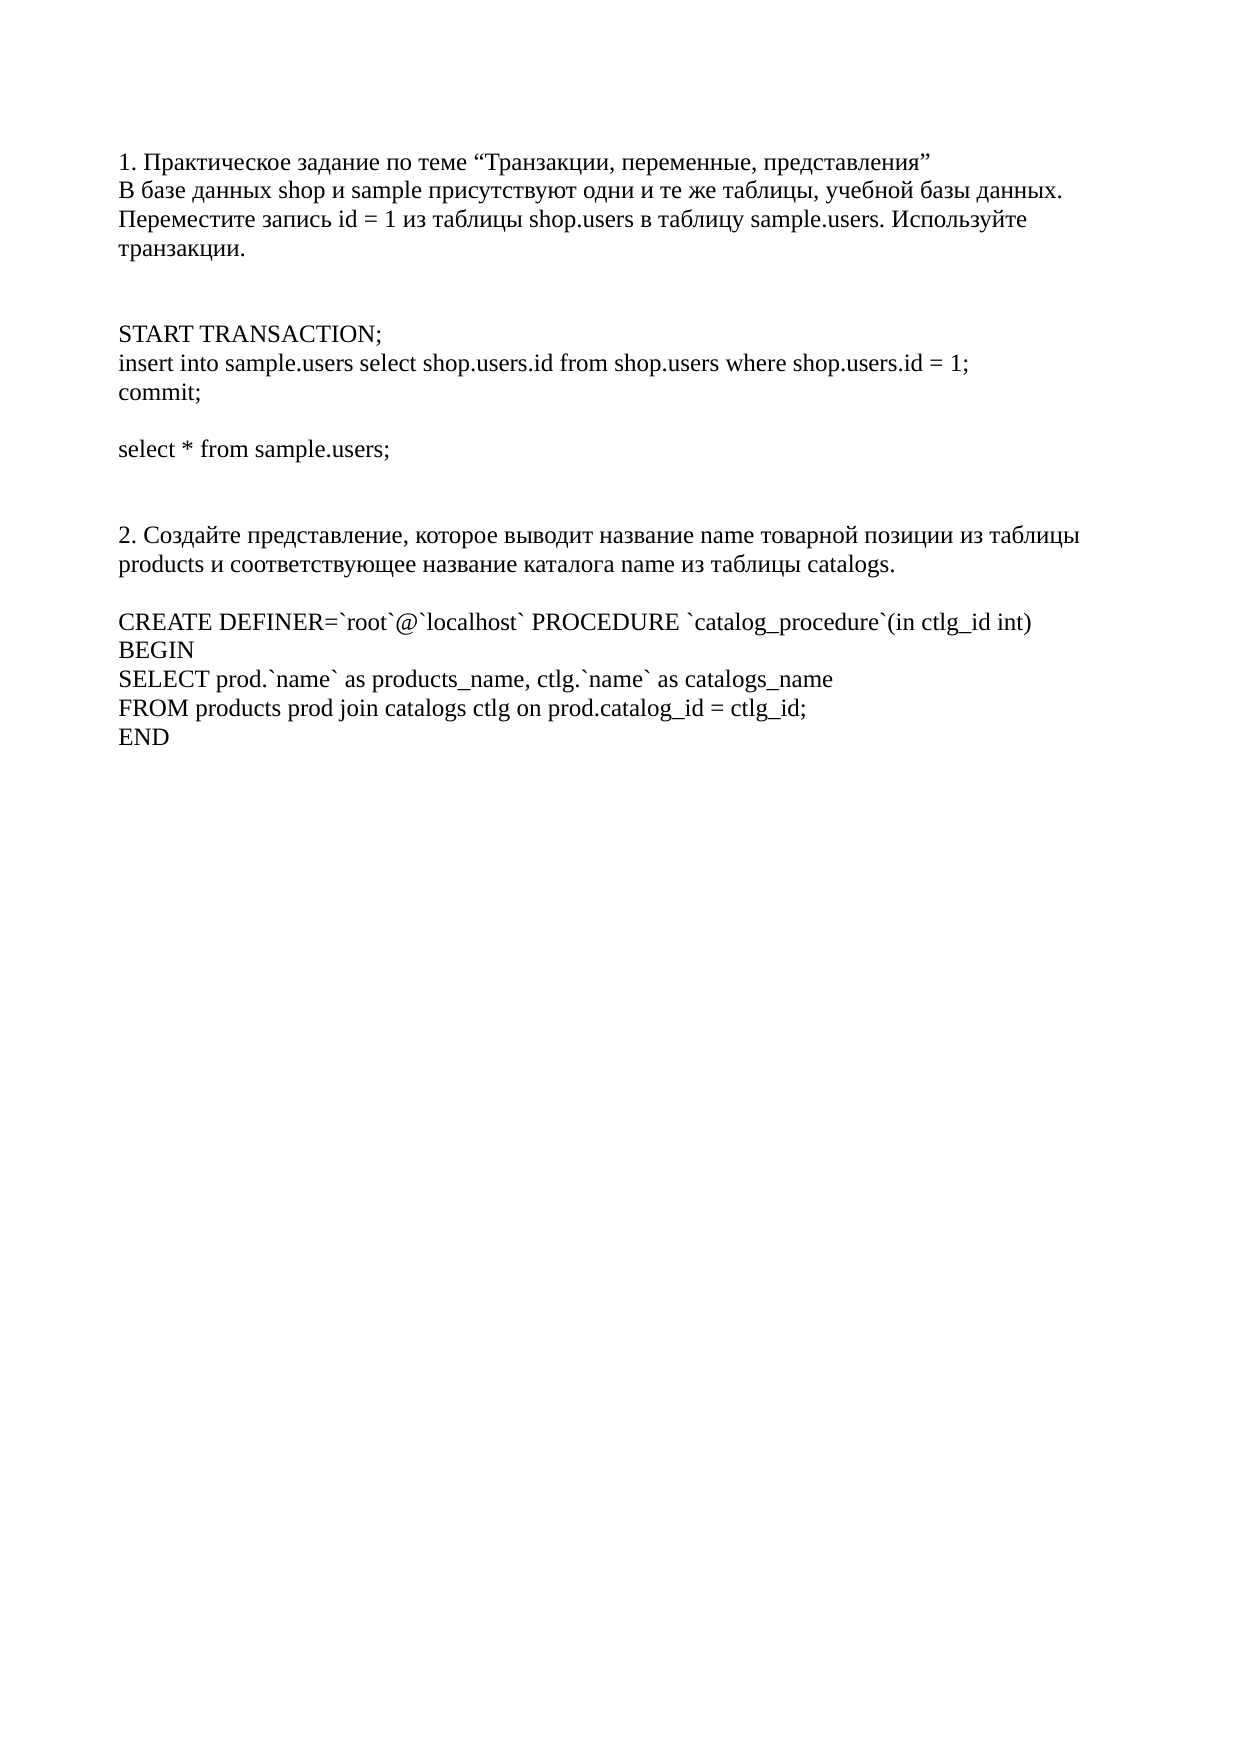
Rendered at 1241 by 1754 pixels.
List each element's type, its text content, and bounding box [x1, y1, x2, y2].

text FROM products prod join catalogs ctlg on prod.catalog_id = ctlg_id; [118, 693, 1122, 722]
text commit; [118, 377, 1122, 406]
text START TRANSACTION; [118, 319, 1122, 348]
text CREATE DEFINER=`root`@`localhost` PROCEDURE `catalog_procedure`(in ctlg_id int) [118, 607, 1122, 636]
text 1. Практическое задание по теме “Транзакции, переменные, представления” [118, 147, 1122, 176]
text insert into sample.users select shop.users.id from shop.users where shop.users.id = 1; [118, 348, 1122, 377]
text select * from sample.users; [118, 434, 1122, 463]
text END [118, 722, 1122, 751]
text 2. Создайте представление, которое выводит название name товарной позиции из таблицы products и соответствующее название каталога name из таблицы catalogs. [118, 521, 1122, 578]
text В базе данных shop и sample присутствуют одни и те же таблицы, учебной базы данных. Переместите запись id = 1 из таблицы shop.users в таблицу sample.users. Используйте транзакции. [118, 176, 1122, 262]
text SELECT prod.`name` as products_name, ctlg.`name` as catalogs_name [118, 664, 1122, 693]
text BEGIN [118, 636, 1122, 664]
